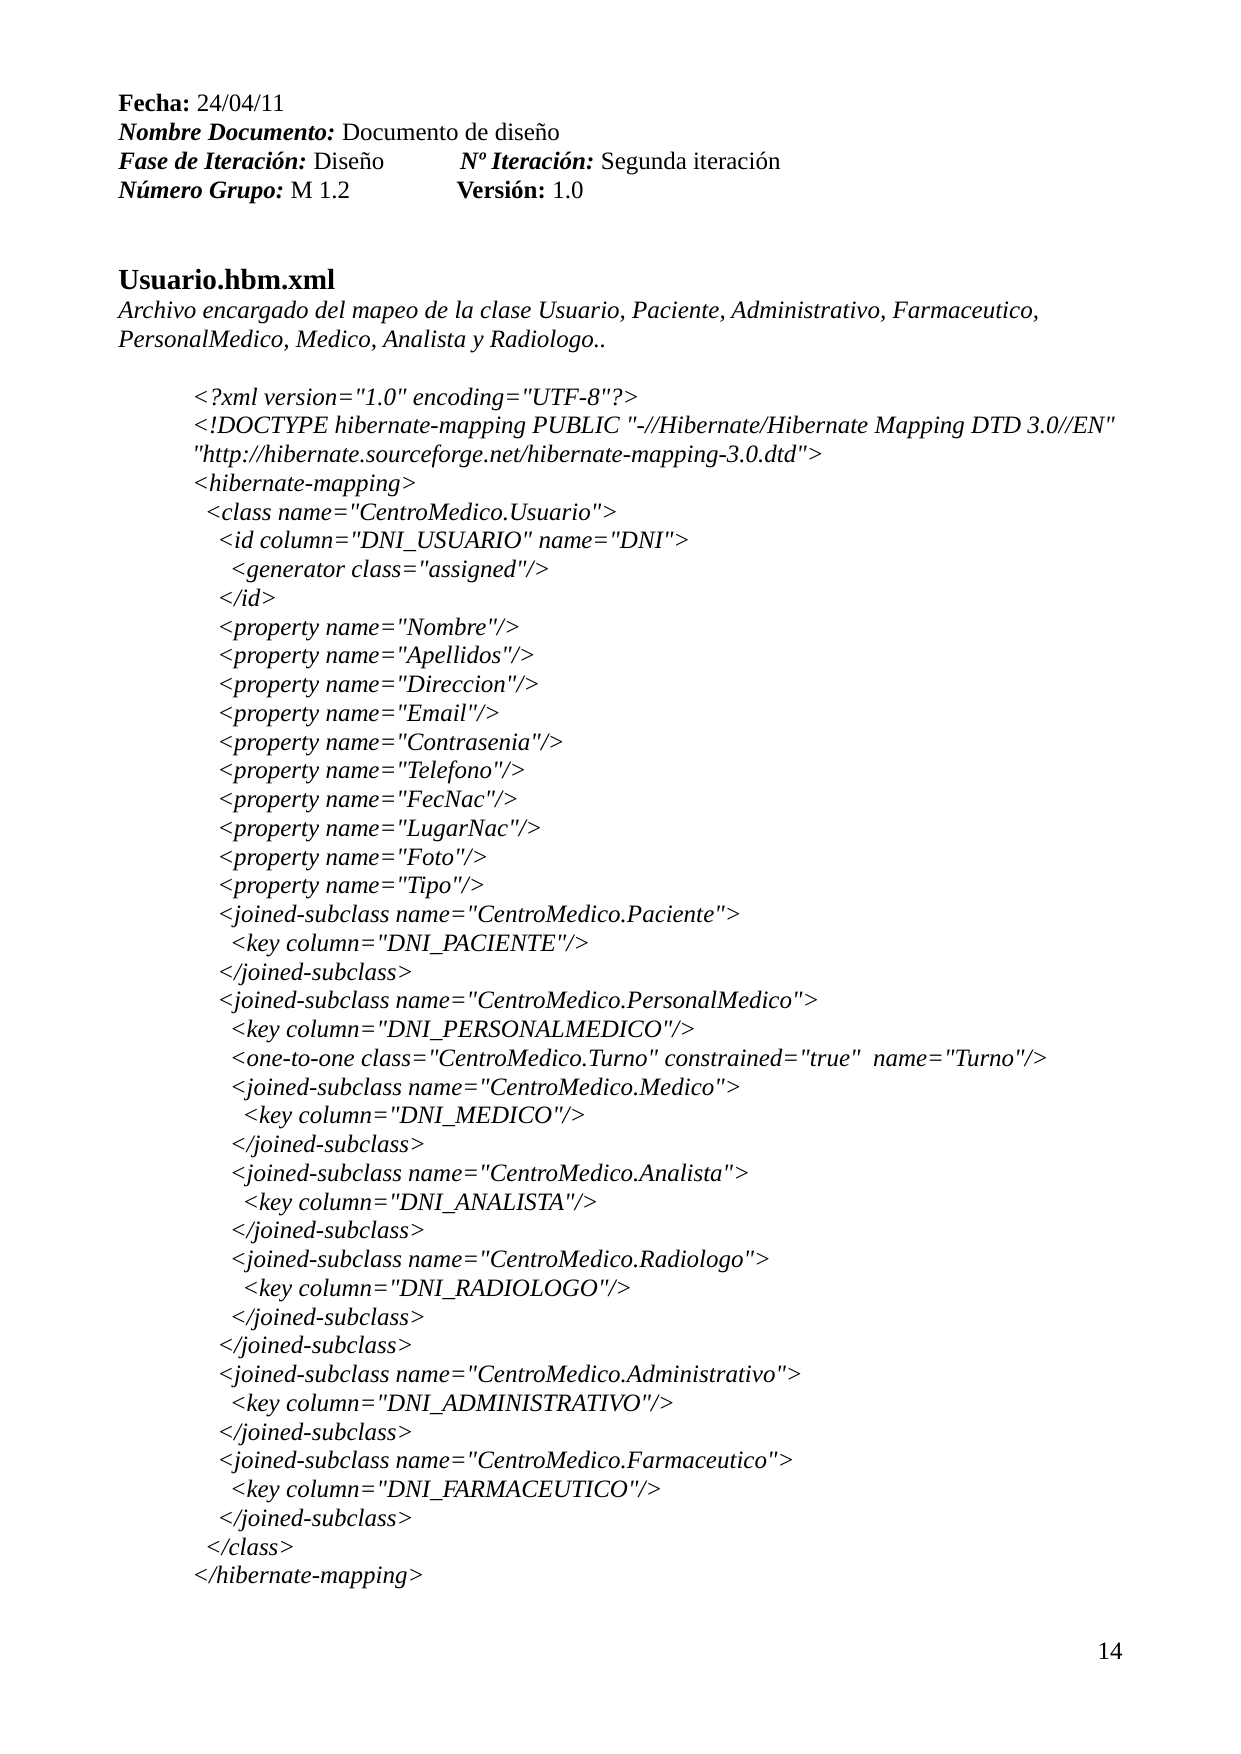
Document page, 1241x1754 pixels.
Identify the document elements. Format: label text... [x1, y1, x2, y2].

text </joined-subclass> [192, 1215, 1122, 1244]
text <class name="CentroMedico.Usuario"> [192, 497, 1122, 525]
text <key column="DNI_PERSONALMEDICO"/> [192, 1014, 1122, 1043]
text <property name="FecNac"/> [192, 784, 1122, 813]
text <joined-subclass name="CentroMedico.Medico"> [192, 1072, 1122, 1100]
text </class> [192, 1532, 1122, 1560]
text <key column="DNI_MEDICO"/> [192, 1100, 1122, 1129]
text </id> [192, 583, 1122, 612]
text </joined-subclass> [192, 1330, 1122, 1359]
text <!DOCTYPE hibernate-mapping PUBLIC "-//Hibernate/Hibernate Mapping DTD 3.0//EN" "http://hibernate.sourceforge.net/hibernate-mapping-3.0.dtd"> [192, 410, 1122, 468]
text </joined-subclass> [192, 957, 1122, 985]
text <joined-subclass name="CentroMedico.Paciente"> [192, 899, 1122, 928]
text <id column="DNI_USUARIO" name="DNI"> [192, 525, 1122, 554]
text Archivo encargado del mapeo de la clase Usuario, Paciente, Administrativo, Farmaceutico, PersonalMedico, Medico, Analista y Radiologo.. [118, 295, 1122, 353]
text <joined-subclass name="CentroMedico.Analista"> [192, 1158, 1122, 1187]
text <joined-subclass name="CentroMedico.Administrativo"> [192, 1359, 1122, 1388]
text <property name="Nombre"/> [192, 612, 1122, 640]
text <hibernate-mapping> [192, 468, 1122, 497]
text <property name="Tipo"/> [192, 870, 1122, 899]
text <one-to-one class="CentroMedico.Turno" constrained="true" name="Turno"/> [192, 1043, 1122, 1072]
text <key column="DNI_ADMINISTRATIVO"/> [192, 1388, 1122, 1417]
text <key column="DNI_ANALISTA"/> [192, 1187, 1122, 1215]
text <joined-subclass name="CentroMedico.Radiologo"> [192, 1244, 1122, 1273]
text </joined-subclass> [192, 1503, 1122, 1532]
text </joined-subclass> [192, 1129, 1122, 1158]
text Usuario.hbm.xml [118, 262, 1122, 295]
text </joined-subclass> [192, 1302, 1122, 1330]
text </joined-subclass> [192, 1417, 1122, 1445]
text <generator class="assigned"/> [192, 554, 1122, 583]
text <?xml version="1.0" encoding="UTF-8"?> [192, 382, 1122, 410]
text <joined-subclass name="CentroMedico.PersonalMedico"> [192, 985, 1122, 1014]
text </hibernate-mapping> [192, 1560, 1122, 1589]
text <property name="Apellidos"/> [192, 640, 1122, 669]
text <property name="Direccion"/> [192, 669, 1122, 698]
text <property name="Foto"/> [192, 842, 1122, 870]
text <key column="DNI_FARMACEUTICO"/> [192, 1474, 1122, 1503]
text <joined-subclass name="CentroMedico.Farmaceutico"> [192, 1445, 1122, 1474]
text <property name="Email"/> [192, 698, 1122, 727]
text <property name="LugarNac"/> [192, 813, 1122, 842]
text <property name="Telefono"/> [192, 755, 1122, 784]
text <key column="DNI_RADIOLOGO"/> [192, 1273, 1122, 1302]
text <property name="Contrasenia"/> [192, 727, 1122, 755]
text <key column="DNI_PACIENTE"/> [192, 928, 1122, 957]
